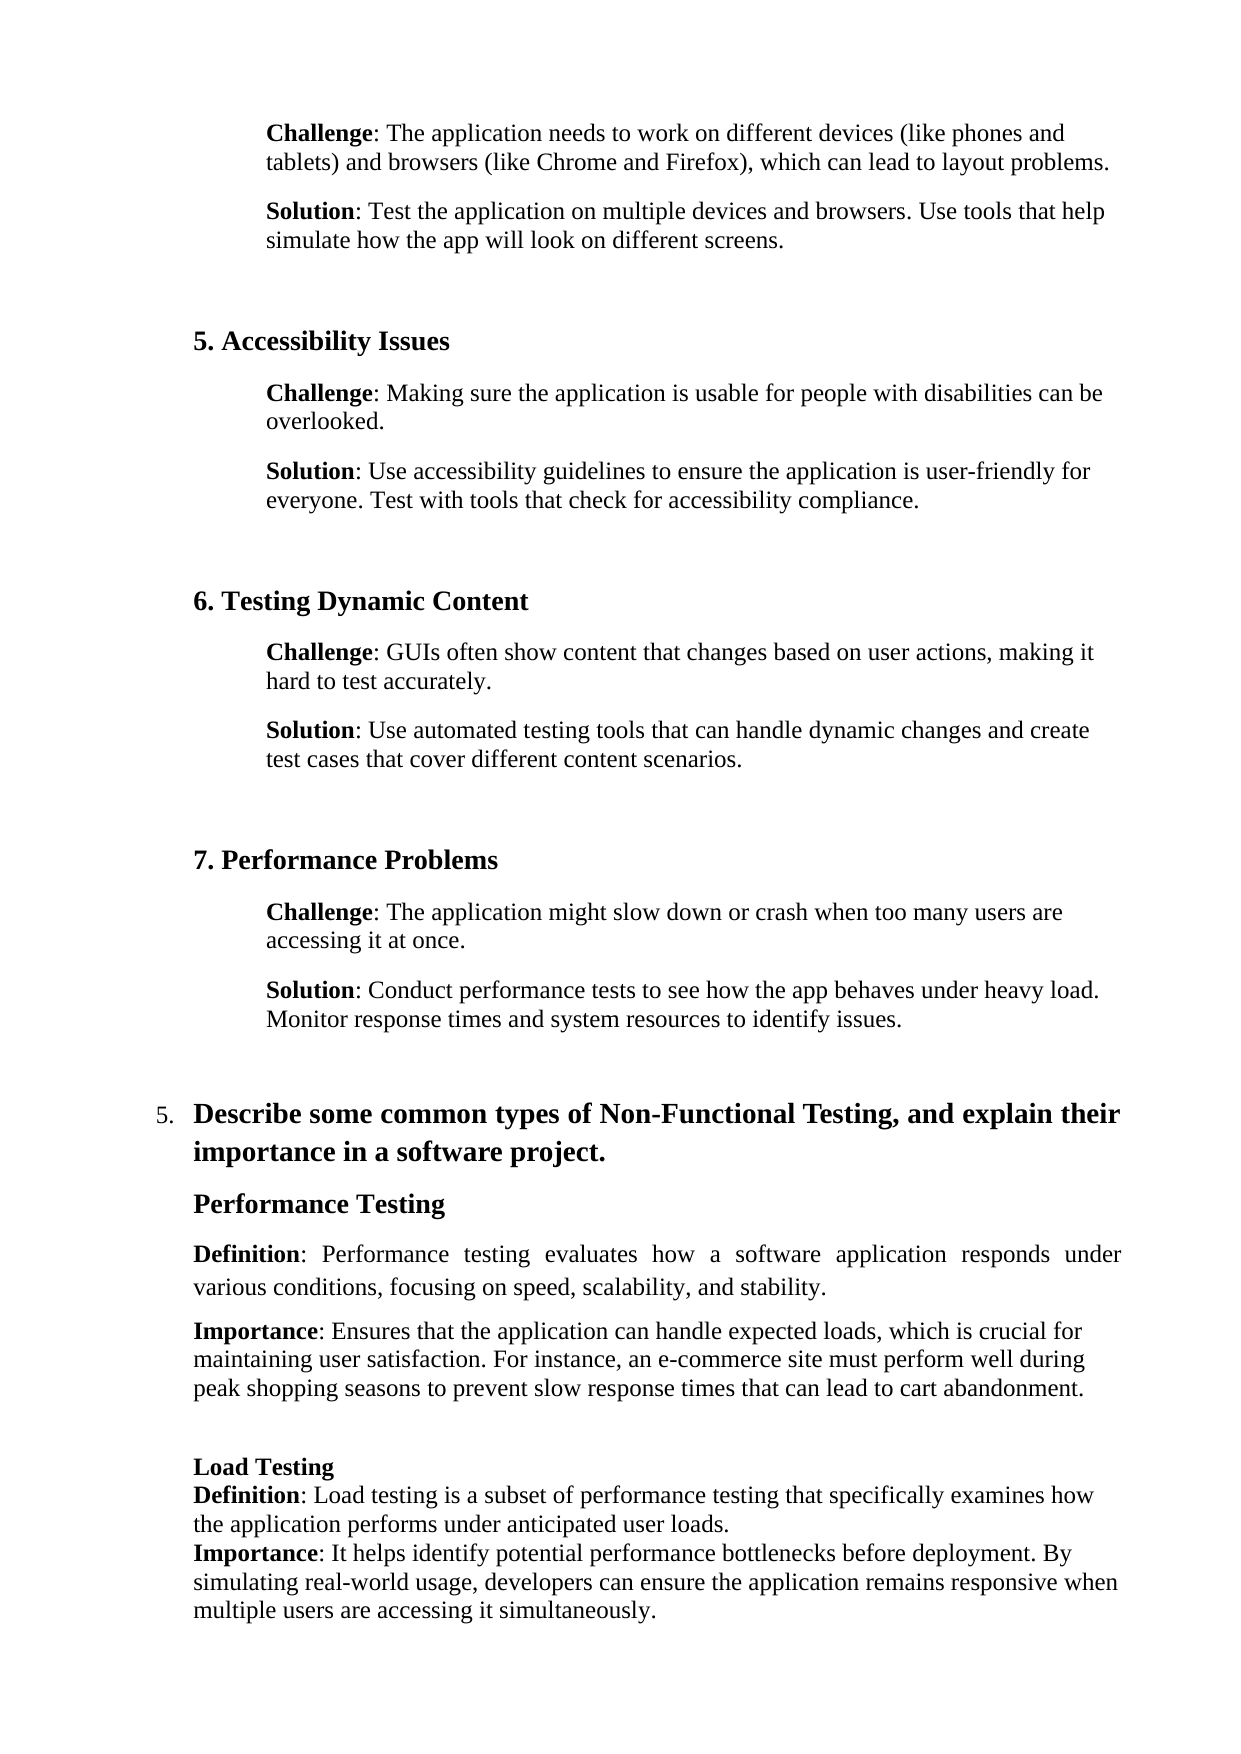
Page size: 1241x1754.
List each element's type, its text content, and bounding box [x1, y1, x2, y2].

subtitle 7. Performance Problems [193, 843, 1122, 876]
list Challenge: Making sure the application is usable for people with disabilities can be overlooked. [266, 378, 1122, 435]
text Performance Testing [193, 1188, 1122, 1220]
list Challenge: GUIs often show content that changes based on user actions, making it hard to test accurately. [266, 637, 1122, 694]
subtitle 5. Accessibility Issues [193, 324, 1122, 357]
list Challenge: The application might slow down or crash when too many users are accessing it at once. [266, 897, 1122, 954]
list Importance: Ensures that the application can handle expected loads, which is crucial for maintaining user satisfaction. For instance, an e-commerce site must perform well during peak shopping seasons to prevent slow response times that can lead to cart abandonment. [193, 1316, 1122, 1402]
text Definition: Performance testing evaluates how a software application responds under various conditions, focusing on speed, scalability, and stability. [193, 1239, 1122, 1301]
list Definition: Load testing is a subset of performance testing that specifically examines how the application performs under anticipated user loads. [193, 1480, 1122, 1538]
list Solution: Use accessibility guidelines to ensure the application is user-friendly for everyone. Test with tools that check for accessibility compliance. [266, 456, 1122, 513]
list Describe some common types of Non-Functional Testing, and explain their importance in a software project. [156, 1096, 1122, 1168]
list Challenge: The application needs to work on different devices (like phones and tablets) and browsers (like Chrome and Firefox), which can lead to layout problems. [266, 118, 1122, 176]
subtitle 6. Testing Dynamic Content [193, 584, 1122, 616]
list Solution: Use automated testing tools that can handle dynamic changes and create test cases that cover different content scenarios. [266, 715, 1122, 773]
list Solution: Test the application on multiple devices and browsers. Use tools that help simulate how the app will look on different screens. [266, 196, 1122, 254]
list Importance: It helps identify potential performance bottlenecks before deployment. By simulating real-world usage, developers can ensure the application remains responsive when multiple users are accessing it simultaneously. [193, 1538, 1122, 1624]
list Solution: Conduct performance tests to see how the app behaves under heavy load. Monitor response times and system resources to identify issues. [266, 975, 1122, 1032]
list Load Testing [193, 1452, 1122, 1480]
